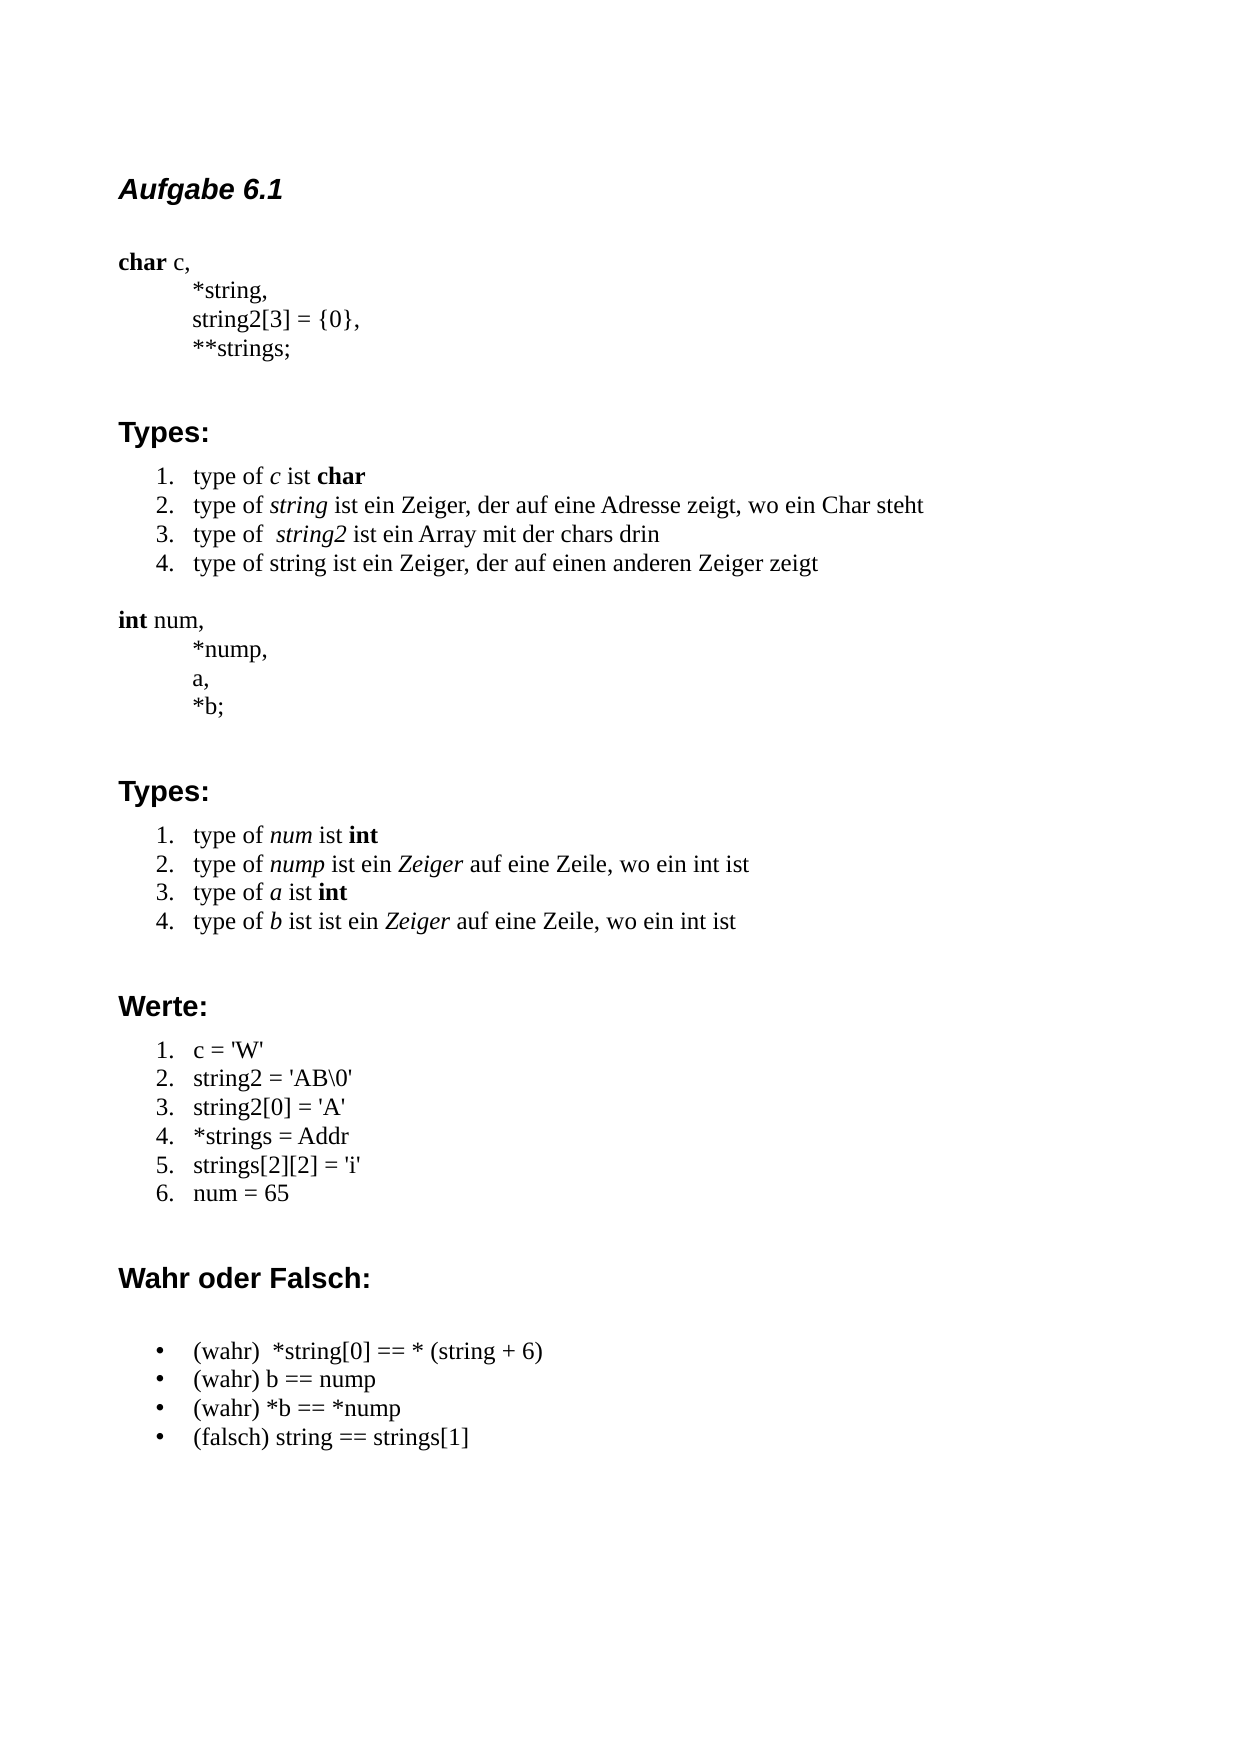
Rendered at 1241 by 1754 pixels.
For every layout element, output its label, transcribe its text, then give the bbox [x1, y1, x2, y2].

list type of num ist int [156, 820, 1122, 849]
subtitle Types: [118, 415, 1122, 449]
list type of string2 ist ein Array mit der chars drin [156, 519, 1122, 548]
text *b; [118, 691, 1122, 720]
text **strings; [118, 333, 1122, 362]
list strings[2][2] = 'i' [156, 1150, 1122, 1178]
list (wahr) *string[0] == * (string + 6) [156, 1336, 1122, 1364]
text char c, [118, 247, 1122, 275]
subtitle Aufgabe 6.1 [118, 172, 1122, 205]
list c = 'W' [156, 1035, 1122, 1063]
list (wahr) *b == *nump [156, 1393, 1122, 1422]
text a, [118, 663, 1122, 691]
subtitle Types: [118, 774, 1122, 807]
text *nump, [118, 634, 1122, 663]
list type of nump ist ein Zeiger auf eine Zeile, wo ein int ist [156, 849, 1122, 877]
list num = 65 [156, 1178, 1122, 1207]
list string2 = 'AB\0' [156, 1063, 1122, 1092]
list (wahr) b == nump [156, 1364, 1122, 1393]
list string2[0] = 'A' [156, 1092, 1122, 1121]
list (falsch) string == strings[1] [156, 1422, 1122, 1451]
subtitle Werte: [118, 989, 1122, 1022]
list type of a ist int [156, 877, 1122, 906]
text *string, [118, 275, 1122, 304]
list *strings = Addr [156, 1121, 1122, 1150]
text string2[3] = {0}, [118, 304, 1122, 333]
text int num, [118, 605, 1122, 634]
list type of c ist char [156, 461, 1122, 490]
list type of b ist ist ein Zeiger auf eine Zeile, wo ein int ist [156, 906, 1122, 935]
list type of string ist ein Zeiger, der auf eine Adresse zeigt, wo ein Char steht [156, 490, 1122, 519]
subtitle Wahr oder Falsch: [118, 1261, 1122, 1294]
list type of string ist ein Zeiger, der auf einen anderen Zeiger zeigt [156, 548, 1122, 576]
